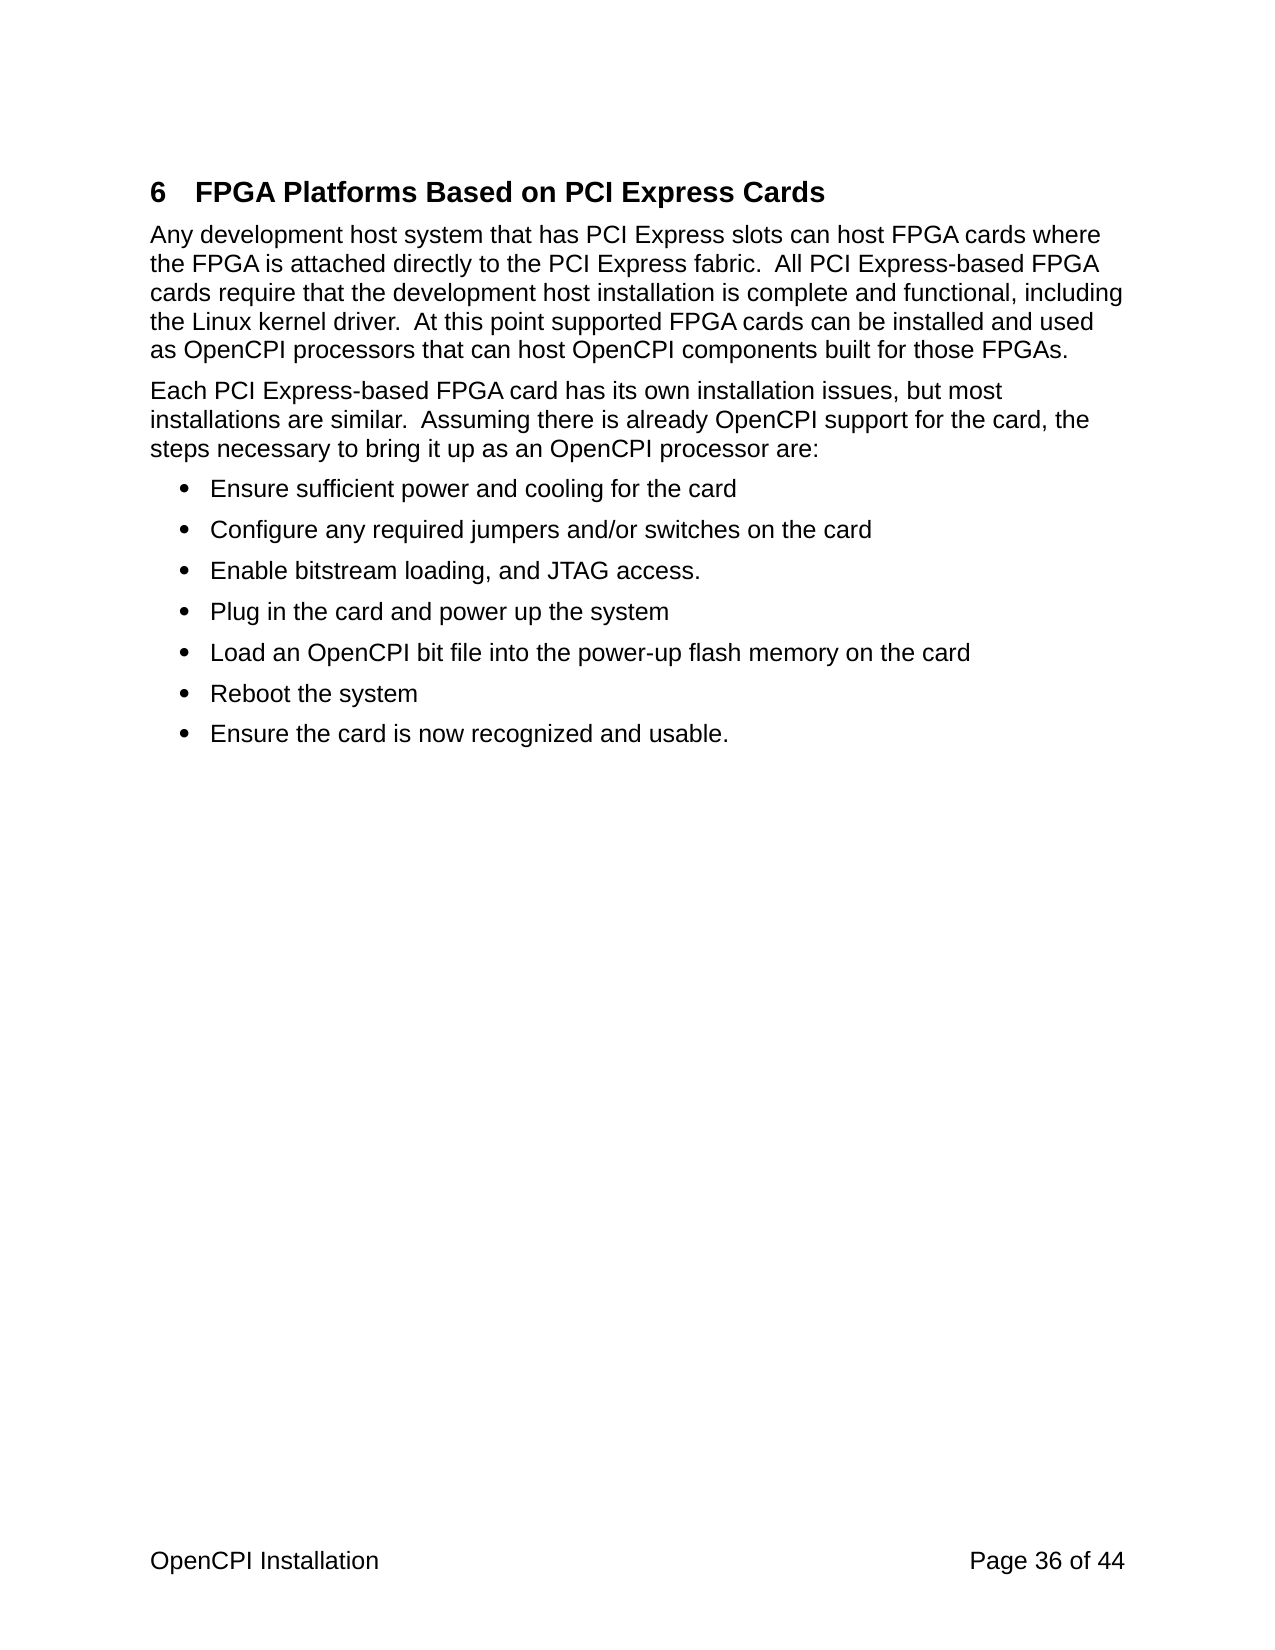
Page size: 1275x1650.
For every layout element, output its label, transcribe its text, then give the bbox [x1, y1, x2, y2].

list Load an OpenCPI bit file into the power-up flash memory on the card [180, 638, 1125, 667]
list Ensure sufficient power and cooling for the card [180, 474, 1125, 503]
list Ensure the card is now recognized and usable. [180, 719, 1125, 748]
text Each PCI Express-based FPGA card has its own installation issues, but most installations are similar. Assuming there is already OpenCPI support for the card, the steps necessary to bring it up as an OpenCPI processor are: [150, 376, 1125, 462]
text Any development host system that has PCI Express slots can host FPGA cards where the FPGA is attached directly to the PCI Express fabric. All PCI Express-based FPGA cards require that the development host installation is complete and functional, including the Linux kernel driver. At this point supported FPGA cards can be installed and used as OpenCPI processors that can host OpenCPI components built for those FPGAs. [150, 221, 1125, 364]
list Reboot the system [180, 679, 1125, 707]
subtitle FPGA Platforms Based on PCI Express Cards [150, 175, 1125, 208]
list Configure any required jumpers and/or switches on the card [180, 515, 1125, 544]
list Enable bitstream loading, and JTAG access. [180, 556, 1125, 585]
list Plug in the card and power up the system [180, 597, 1125, 626]
